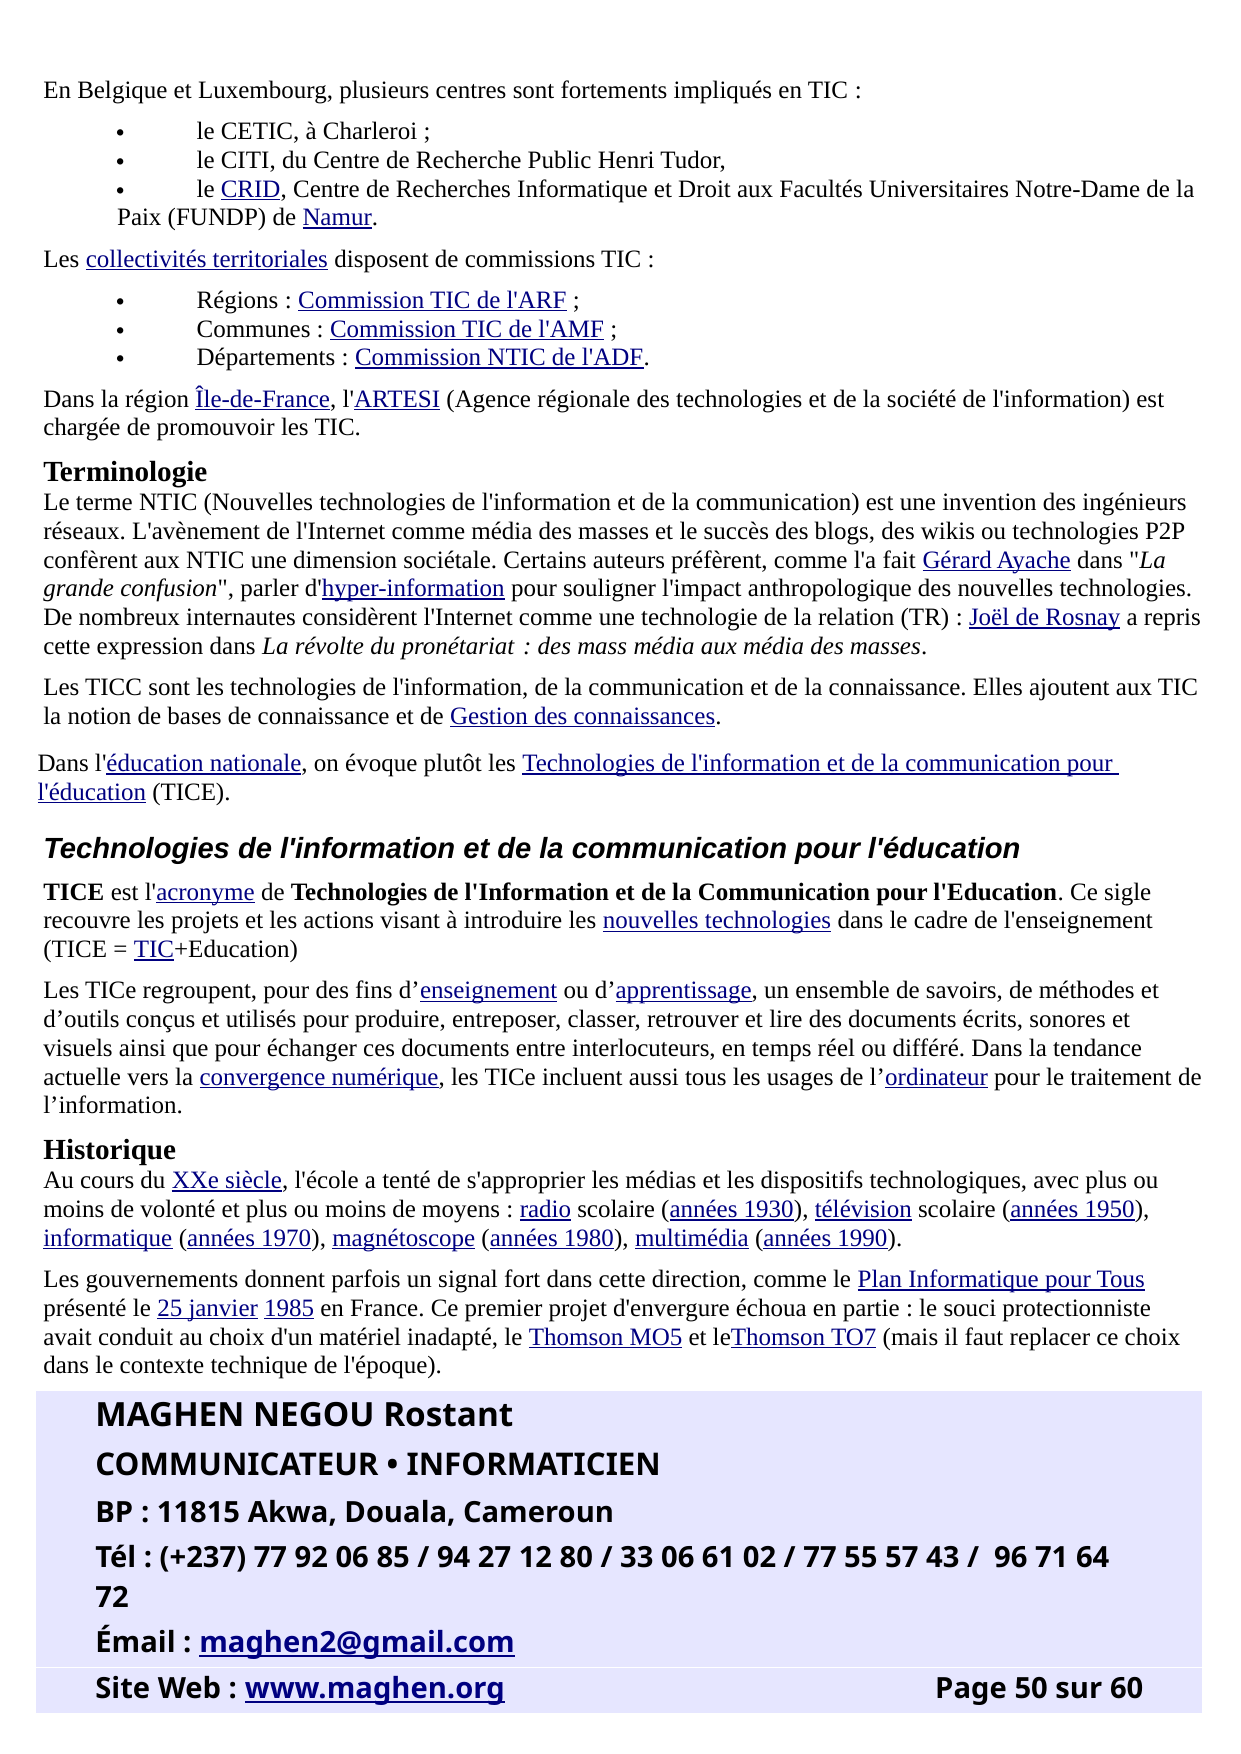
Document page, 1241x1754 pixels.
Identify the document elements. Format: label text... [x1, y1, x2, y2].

text Dans la région Île-de-France, l'ARTESI (Agence régionale des technologies et de la société de l'information) est chargée de promouvoir les TIC. [43, 384, 1203, 441]
text En Belgique et Luxembourg, plusieurs centres sont fortements impliqués en TIC : [43, 75, 1203, 104]
text Les TICe regroupent, pour des fins d’enseignement ou d’apprentissage, un ensemble de savoirs, de méthodes et d’outils conçus et utilisés pour produire, entreposer, classer, retrouver et lire des documents écrits, sonores et visuels ainsi que pour échanger ces documents entre interlocuteurs, en temps réel ou différé. Dans la tendance actuelle vers la convergence numérique, les TICe incluent aussi tous les usages de l’ordinateur pour le traitement de l’information. [43, 976, 1203, 1119]
text Le terme NTIC (Nouvelles technologies de l'information et de la communication) est une invention des ingénieurs réseaux. L'avènement de l'Internet comme média des masses et le succès des blogs, des wikis ou technologies P2P confèrent aux NTIC une dimension sociétale. Certains auteurs préfèrent, comme l'a fait Gérard Ayache dans "La grande confusion", parler d'hyper-information pour souligner l'impact anthropologique des nouvelles technologies. De nombreux internautes considèrent l'Internet comme une technologie de la relation (TR) : Joël de Rosnay a repris cette expression dans La révolte du pronétariat : des mass média aux média des masses. [43, 487, 1203, 660]
list Régions : Commission TIC de l'ARF ; [117, 285, 1203, 314]
subtitle Historique [43, 1132, 1203, 1165]
text Les collectivités territoriales disposent de commissions TIC : [43, 244, 1203, 272]
text Les TICC sont les technologies de l'information, de la communication et de la connaissance. Elles ajoutent aux TIC la notion de bases de connaissance et de Gestion des connaissances. [43, 672, 1203, 730]
subtitle Terminologie [43, 454, 1203, 487]
list le CITI, du Centre de Recherche Public Henri Tudor, [117, 145, 1203, 174]
list Communes : Commission TIC de l'AMF ; [117, 314, 1203, 342]
text TICE est l'acronyme de Technologies de l'Information et de la Communication pour l'Education. Ce sigle recouvre les projets et les actions visant à introduire les nouvelles technologies dans le cadre de l'enseignement (TICE = TIC+Education) [43, 877, 1203, 963]
list le CETIC, à Charleroi ; [117, 116, 1203, 145]
list le CRID, Centre de Recherches Informatique et Droit aux Facultés Universitaires Notre-Dame de la Paix (FUNDP) de Namur. [117, 174, 1203, 231]
text Dans l'éducation nationale, on évoque plutôt les Technologies de l'information et de la communication pour l'éducation (TICE). [37, 748, 1203, 806]
subtitle Technologies de l'information et de la communication pour l'éducation [43, 831, 1203, 864]
text Les gouvernements donnent parfois un signal fort dans cette direction, comme le Plan Informatique pour Tous présenté le 25 janvier 1985 en France. Ce premier projet d'envergure échoua en partie : le souci protectionniste avait conduit au choix d'un matériel inadapté, le Thomson MO5 et leThomson TO7 (mais il faut replacer ce choix dans le contexte technique de l'époque). [43, 1264, 1203, 1379]
list Départements : Commission NTIC de l'ADF. [117, 342, 1203, 371]
text Au cours du XXe siècle, l'école a tenté de s'approprier les médias et les dispositifs technologiques, avec plus ou moins de volonté et plus ou moins de moyens : radio scolaire (années 1930), télévision scolaire (années 1950), informatique (années 1970), magnétoscope (années 1980), multimédia (années 1990). [43, 1165, 1203, 1252]
